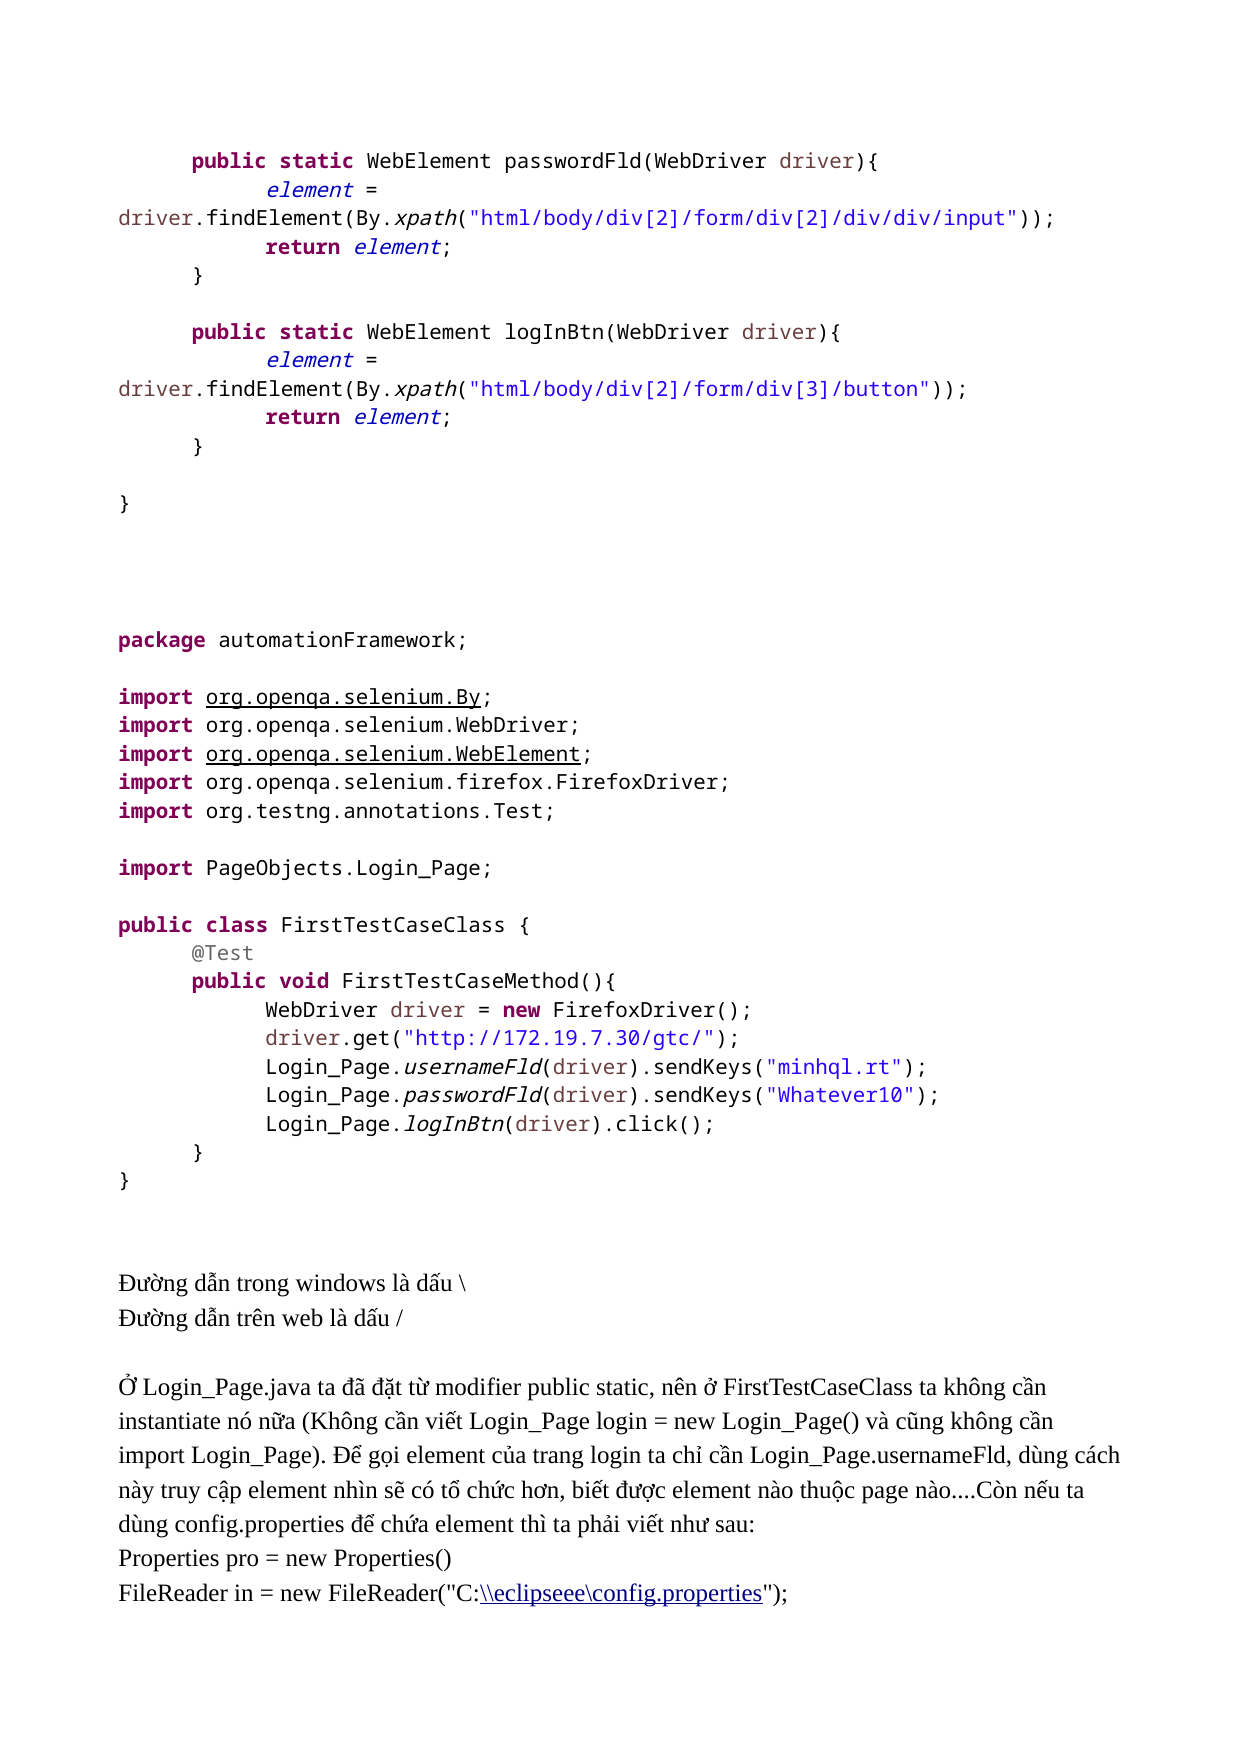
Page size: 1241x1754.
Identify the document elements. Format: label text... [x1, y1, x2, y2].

text driver.get("http://172.19.7.30/gtc/"); [118, 1023, 1122, 1052]
text Login_Page.passwordFld(driver).sendKeys("Whatever10"); [118, 1080, 1122, 1109]
text } [118, 1166, 1122, 1194]
text } [118, 1137, 1122, 1166]
text element = driver.findElement(By.xpath("html/body/div[2]/form/div[2]/div/div/input")); [118, 175, 1122, 232]
text Đường dẫn trên web là dấu / [118, 1297, 1122, 1332]
text element = driver.findElement(By.xpath("html/body/div[2]/form/div[3]/button")); [118, 346, 1122, 402]
text import org.openqa.selenium.WebDriver; [118, 711, 1122, 739]
text } [118, 431, 1122, 459]
text Login_Page.logInBtn(driver).click(); [118, 1109, 1122, 1137]
text public static WebElement passwordFld(WebDriver driver){ [118, 147, 1122, 175]
text @Test [118, 938, 1122, 967]
text import org.openqa.selenium.firefox.FirefoxDriver; [118, 767, 1122, 796]
text package automationFramework; [118, 619, 1122, 654]
text public static WebElement logInBtn(WebDriver driver){ [118, 317, 1122, 346]
text } [118, 260, 1122, 289]
text import org.openqa.selenium.By; [118, 682, 1122, 711]
text import org.testng.annotations.Test; [118, 796, 1122, 824]
text Ở Login_Page.java ta đã đặt từ modifier public static, nên ở FirstTestCaseClass ta không cần instantiate nó nữa (Không cần viết Login_Page login = new Login_Page() và cũng không cần import Login_Page). Để gọi element của trang login ta chỉ cần Login_Page.usernameFld, dùng cách này truy cập element nhìn sẽ có tổ chức hơn, biết được element nào thuộc page nào....Còn nếu ta dùng config.properties để chứa element thì ta phải viết như sau: [118, 1366, 1122, 1538]
text public class FirstTestCaseClass { [118, 910, 1122, 938]
text Đường dẫn trong windows là dấu \ [118, 1263, 1122, 1297]
text import PageObjects.Login_Page; [118, 853, 1122, 881]
text Login_Page.usernameFld(driver).sendKeys("minhql.rt"); [118, 1052, 1122, 1080]
text Properties pro = new Properties() [118, 1538, 1122, 1572]
text WebDriver driver = new FirefoxDriver(); [118, 995, 1122, 1023]
text return element; [118, 402, 1122, 431]
text FileReader in = new FileReader("C:\\eclipseee\config.properties"); [118, 1572, 1122, 1607]
text } [118, 488, 1122, 516]
text import org.openqa.selenium.WebElement; [118, 739, 1122, 767]
text public void FirstTestCaseMethod(){ [118, 967, 1122, 995]
text return element; [118, 232, 1122, 260]
